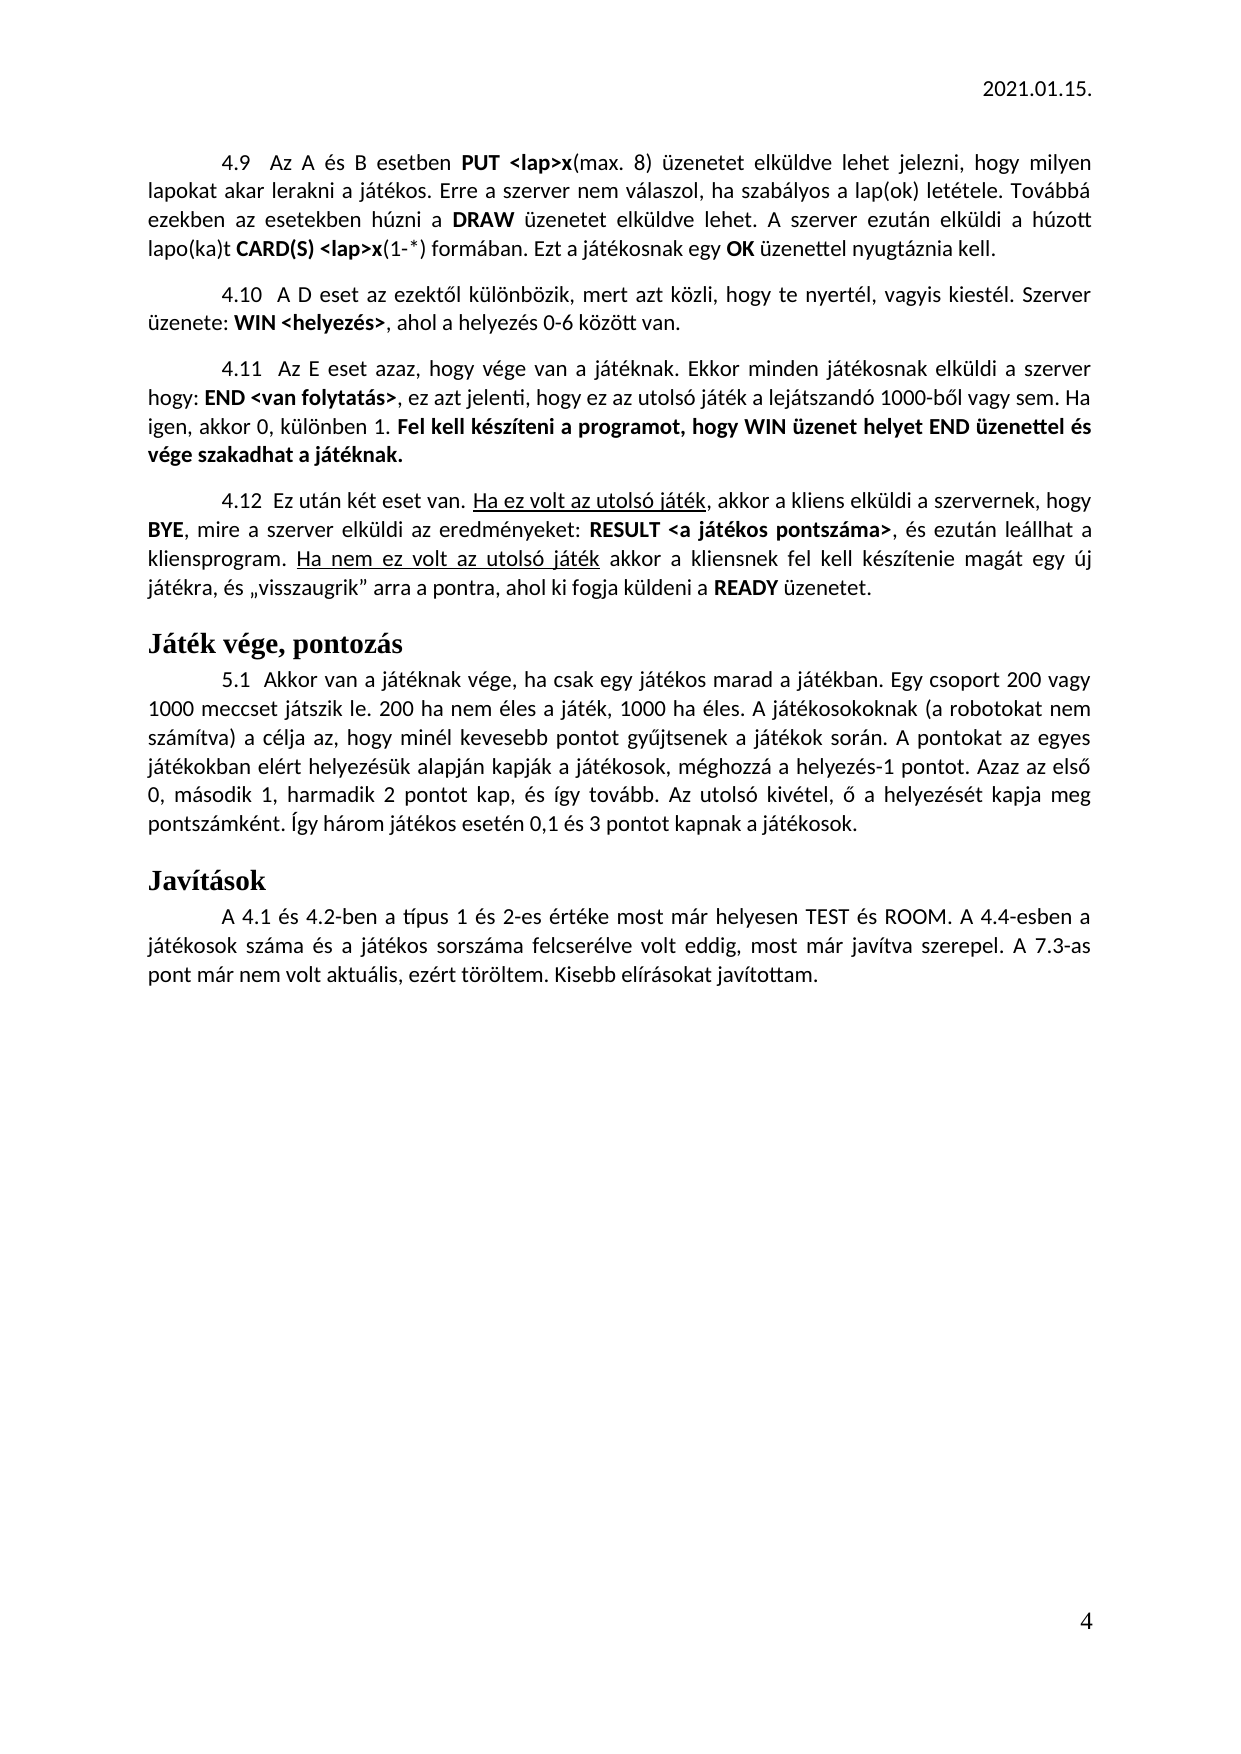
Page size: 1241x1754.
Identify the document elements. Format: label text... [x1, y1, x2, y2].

text 4.10 A D eset az ezektől különbözik, mert azt közli, hogy te nyertél, vagyis kiestél. Szerver üzenete: WIN <helyezés>, ahol a helyezés 0-6 között van. [148, 280, 1093, 337]
text Javítások [148, 863, 1093, 897]
text A 4.1 és 4.2-ben a típus 1 és 2-es értéke most már helyesen TEST és ROOM. A 4.4-esben a játékosok száma és a játékos sorszáma felcserélve volt eddig, most már javítva szerepel. A 7.3-as pont már nem volt aktuális, ezért töröltem. Kisebb elírásokat javítottam. [148, 902, 1093, 988]
text 4.12 Ez után két eset van. Ha ez volt az utolsó játék, akkor a kliens elküldi a szervernek, hogy BYE, mire a szerver elküldi az eredményeket: RESULT <a játékos pontszáma>, és ezután leállhat a kliensprogram. Ha nem ez volt az utolsó játék akkor a kliensnek fel kell készítenie magát egy új játékra, és „visszaugrik” arra a pontra, ahol ki fogja küldeni a READY üzenetet. [148, 486, 1093, 601]
text 5.1 Akkor van a játéknak vége, ha csak egy játékos marad a játékban. Egy csoport 200 vagy 1000 meccset játszik le. 200 ha nem éles a játék, 1000 ha éles. A játékosokoknak (a robotokat nem számítva) a célja az, hogy minél kevesebb pontot gyűjtsenek a játékok során. A pontokat az egyes játékokban elért helyezésük alapján kapják a játékosok, méghozzá a helyezés-1 pontot. Azaz az első 0, második 1, harmadik 2 pontot kap, és így tovább. Az utolsó kivétel, ő a helyezését kapja meg pontszámként. Így három játékos esetén 0,1 és 3 pontot kapnak a játékosok. [148, 665, 1093, 837]
text 4.9 Az A és B esetben PUT <lap>x(max. 8) üzenetet elküldve lehet jelezni, hogy milyen lapokat akar lerakni a játékos. Erre a szerver nem válaszol, ha szabályos a lap(ok) letétele. Továbbá ezekben az esetekben húzni a DRAW üzenetet elküldve lehet. A szerver ezután elküldi a húzott lapo(ka)t CARD(S) <lap>x(1-*) formában. Ezt a játékosnak egy OK üzenettel nyugtáznia kell. [148, 148, 1093, 262]
text Játék vége, pontozás [148, 627, 1093, 660]
text 4.11 Az E eset azaz, hogy vége van a játéknak. Ekkor minden játékosnak elküldi a szerver hogy: END <van folytatás>, ez azt jelenti, hogy ez az utolsó játék a lejátszandó 1000-ből vagy sem. Ha igen, akkor 0, különben 1. Fel kell készíteni a programot, hogy WIN üzenet helyet END üzenettel és vége szakadhat a játéknak. [148, 354, 1093, 469]
